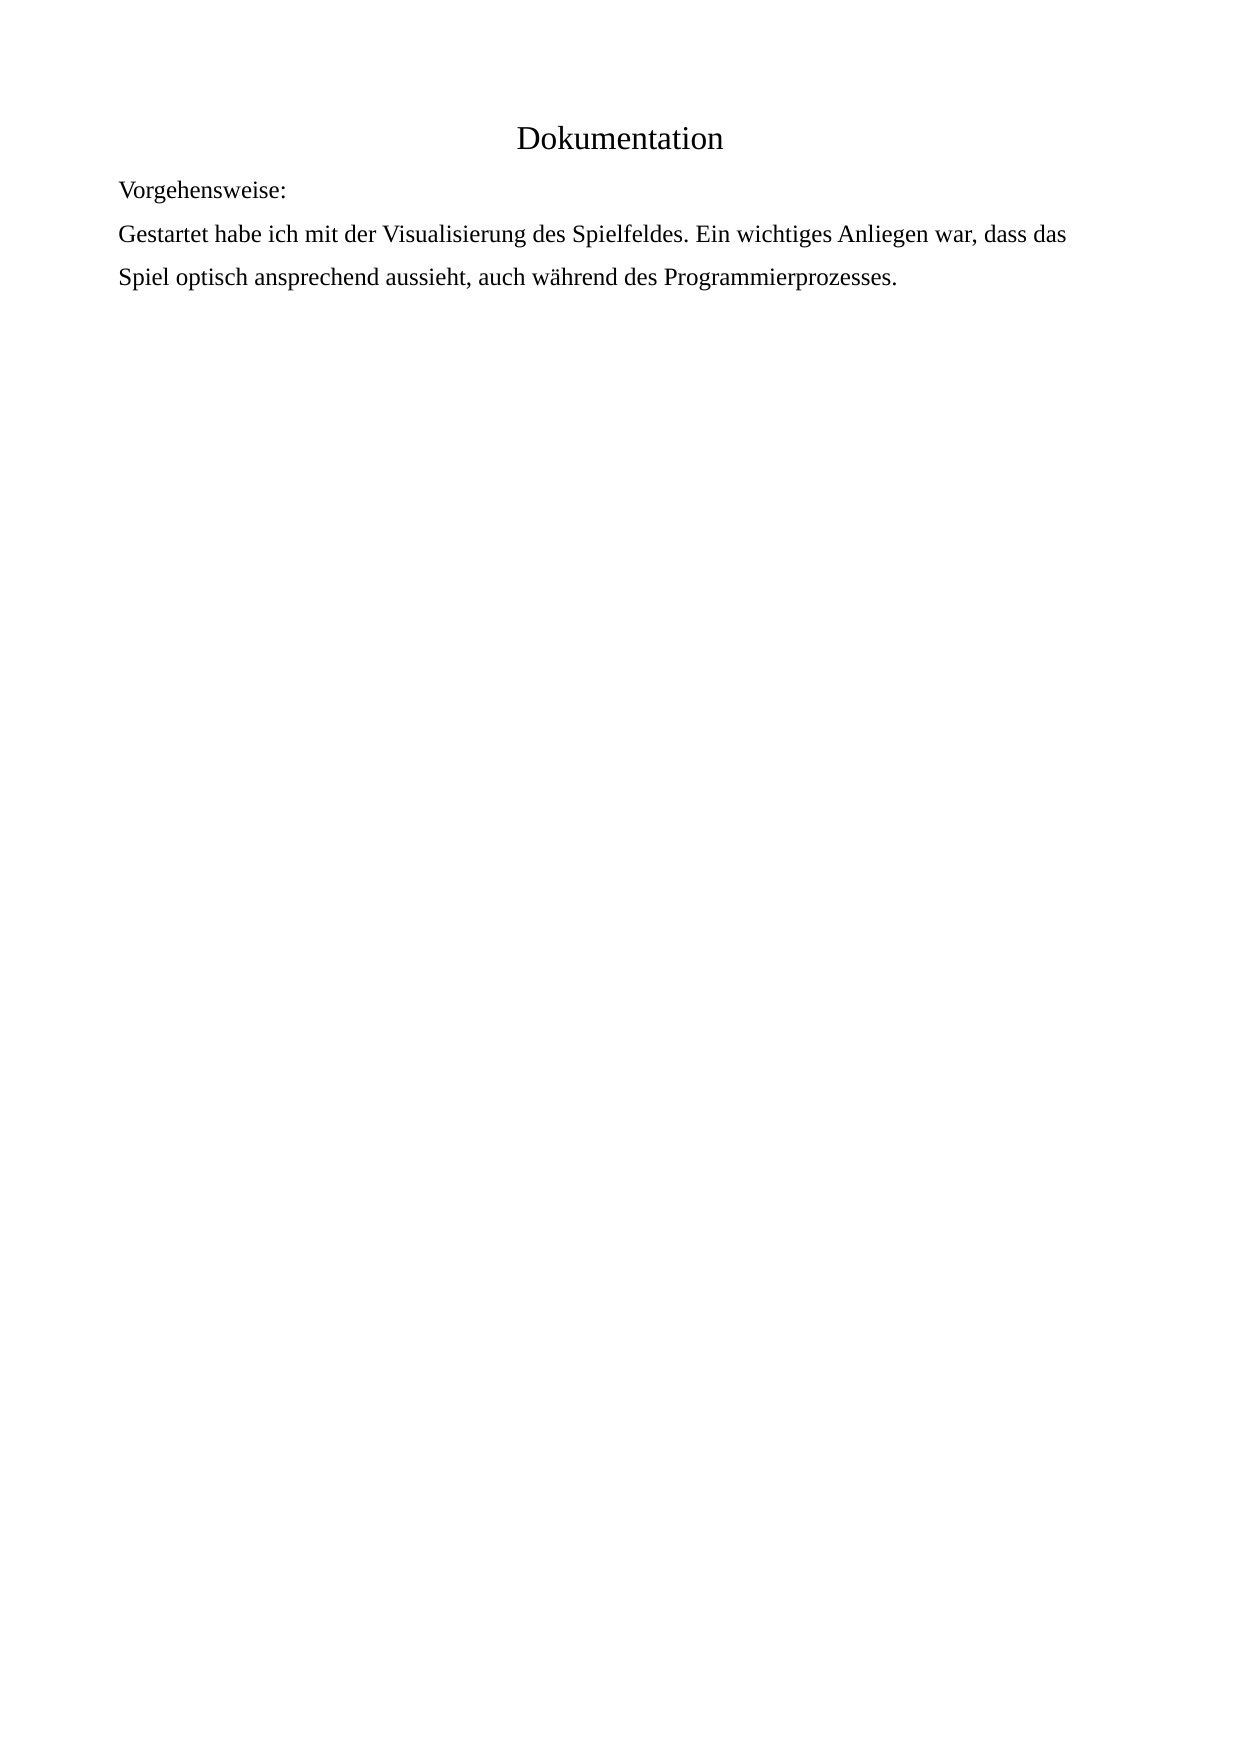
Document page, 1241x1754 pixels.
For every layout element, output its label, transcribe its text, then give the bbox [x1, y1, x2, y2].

text Vorgehensweise: [118, 176, 1122, 204]
text Dokumentation [118, 118, 1122, 156]
text Gestartet habe ich mit der Visualisierung des Spielfeldes. Ein wichtiges Anliegen war, dass das Spiel optisch ansprechend aussieht, auch während des Programmierprozesses. [118, 219, 1122, 291]
